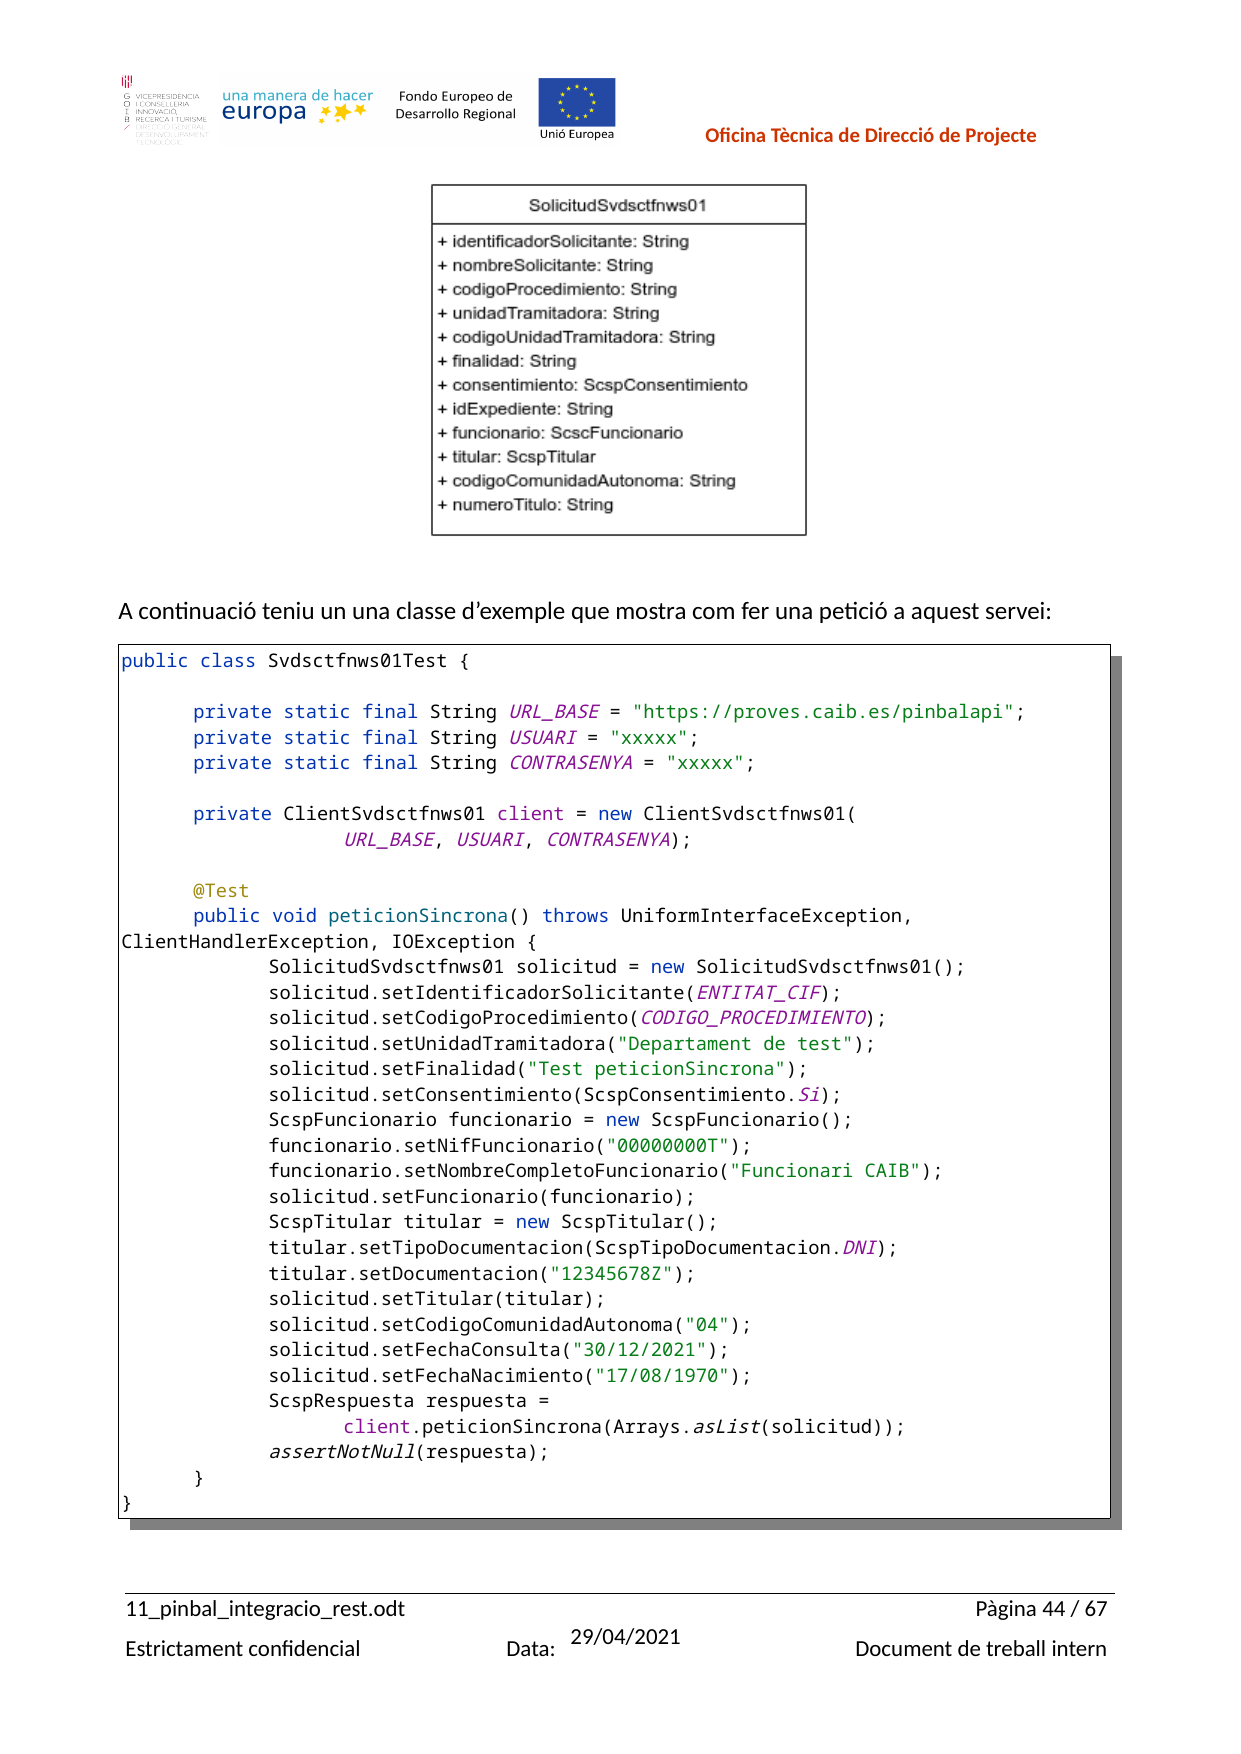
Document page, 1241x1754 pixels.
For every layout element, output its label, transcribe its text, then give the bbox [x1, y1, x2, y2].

text A continuació teniu un una classe d’exemple que mostra com fer una petició a aquest servei: [118, 595, 1122, 625]
picture [219, 73, 621, 147]
text } [119, 1487, 1110, 1518]
text client.peticionSincrona(Arrays.asList(solicitud)); assertNotNull(respuesta); } [119, 1410, 1110, 1487]
text URL_BASE, USUARI, CONTRASENYA); @Test public void peticionSincrona() throws UniformInterfaceException, ClientHandlerException, IOException { SolicitudSvdsctfnws01 solicitud = new SolicitudSvdsctfnws01(); solicitud.setIdentificadorSolicitante(ENTITAT_CIF); solicitud.setCodigoProcedimiento(CODIGO_PROCEDIMIENTO); solicitud.setUnidadTramitadora("Departament de test"); solicitud.setFinalidad("Test peticionSincrona"); solicitud.setConsentimiento(ScspConsentimiento.Si); ScspFuncionario funcionario = new ScspFuncionario(); funcionario.setNifFuncionario("00000000T"); funcionario.setNombreCompletoFuncionario("Funcionari CAIB"); solicitud.setFuncionario(funcionario); ScspTitular titular = new ScspTitular(); titular.setTipoDocumentacion(ScspTipoDocumentacion.DNI); titular.setDocumentacion("12345678Z"); solicitud.setTitular(titular); solicitud.setCodigoComunidadAutonoma("04"); solicitud.setFechaConsulta("30/12/2021"); solicitud.setFechaNacimiento("17/08/1970"); ScspRespuesta respuesta = [119, 823, 1110, 1410]
picture [424, 177, 816, 541]
picture [118, 73, 213, 147]
text public class Svdsctfnws01Test { private static final String URL_BASE = "https://proves.caib.es/pinbalapi"; private static final String USUARI = "xxxxx"; private static final String CONTRASENYA = "xxxxx"; private ClientSvdsctfnws01 client = new ClientSvdsctfnws01( [119, 645, 1110, 823]
